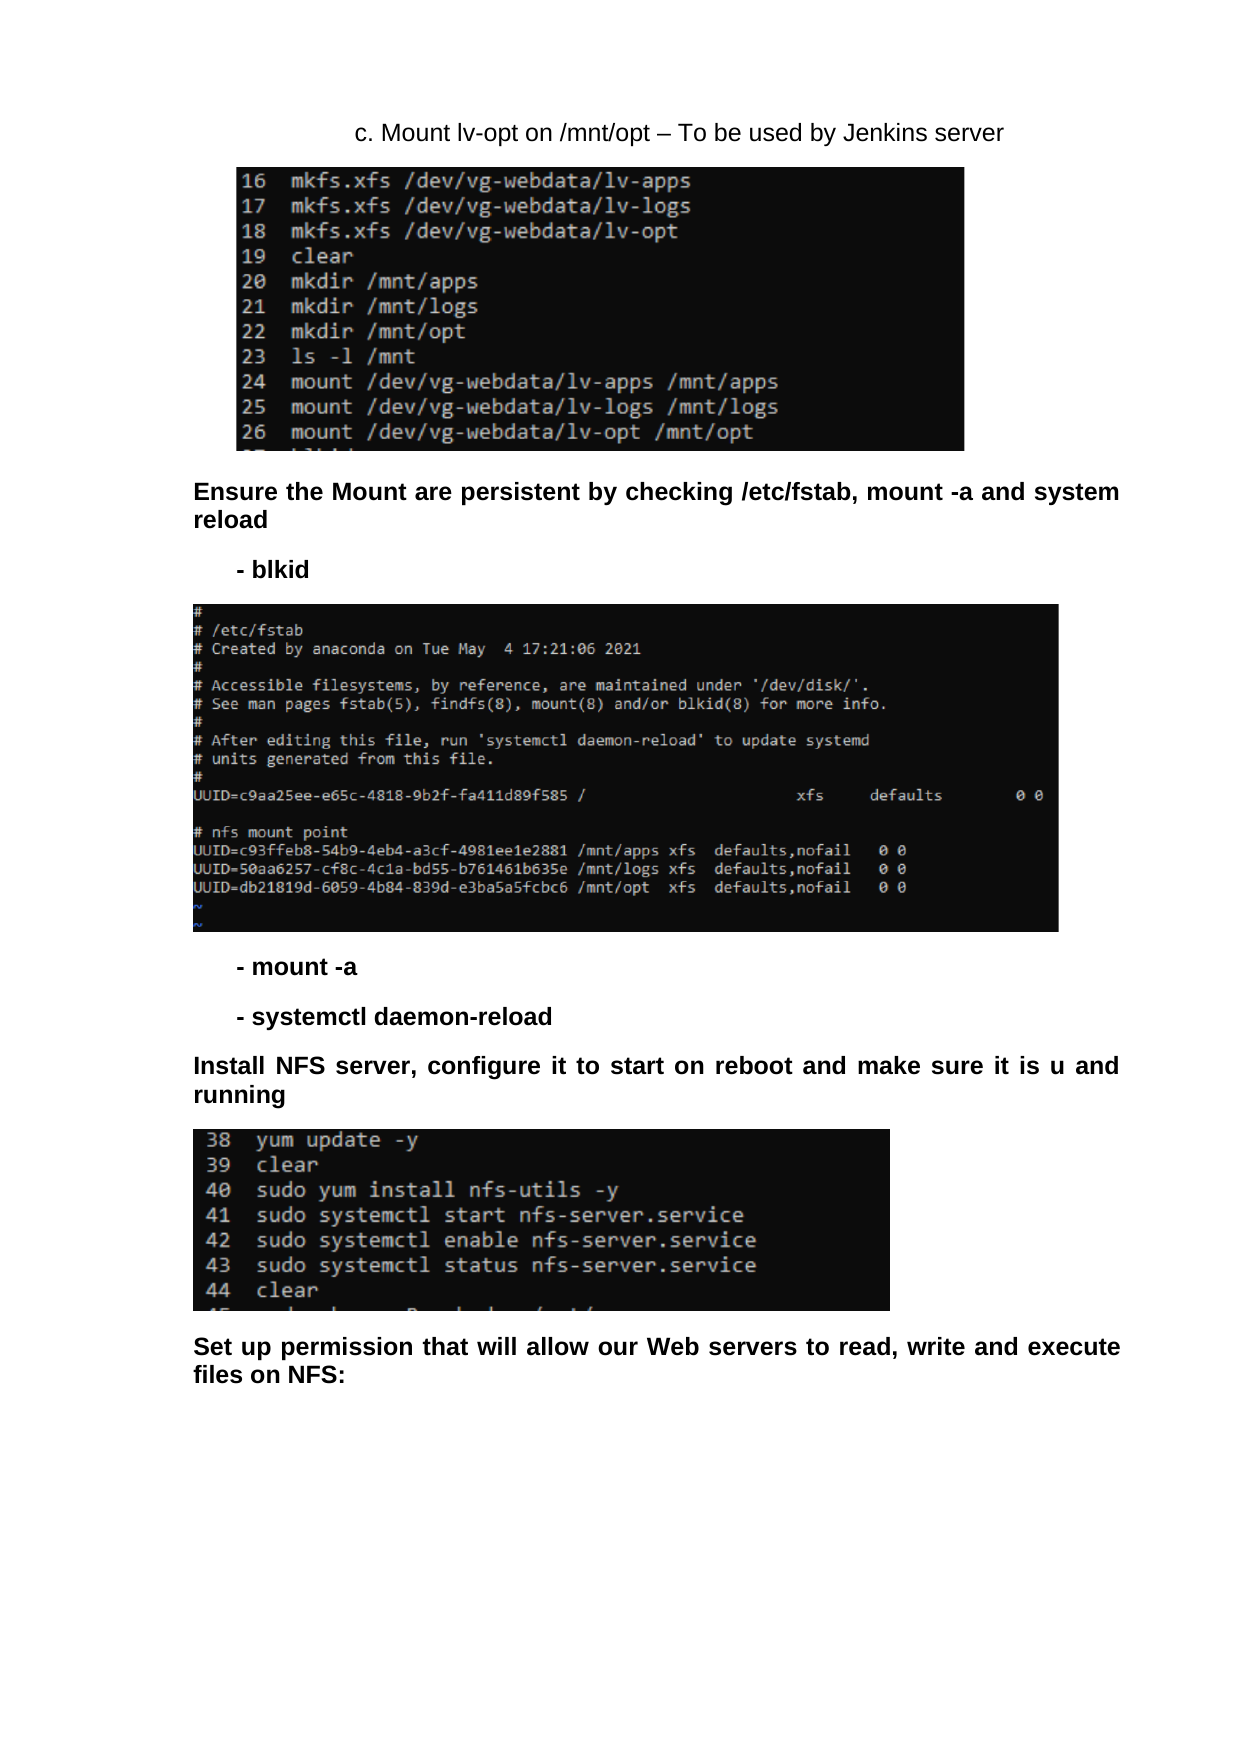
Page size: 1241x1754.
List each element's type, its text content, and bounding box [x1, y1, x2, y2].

text Ensure the Mount are persistent by checking /etc/fstab, mount -a and system reload [193, 477, 1122, 534]
text Install NFS server, configure it to start on reboot and make sure it is u and running [193, 1051, 1122, 1109]
text - mount -a [118, 952, 1122, 981]
text - blkid [118, 555, 1122, 584]
text - systemctl daemon-reload [118, 1002, 1122, 1030]
text Set up permission that will allow our Web servers to read, write and execute files on NFS: [193, 1332, 1122, 1389]
text c. Mount lv-opt on /mnt/opt – To be used by Jenkins server [118, 118, 1122, 147]
